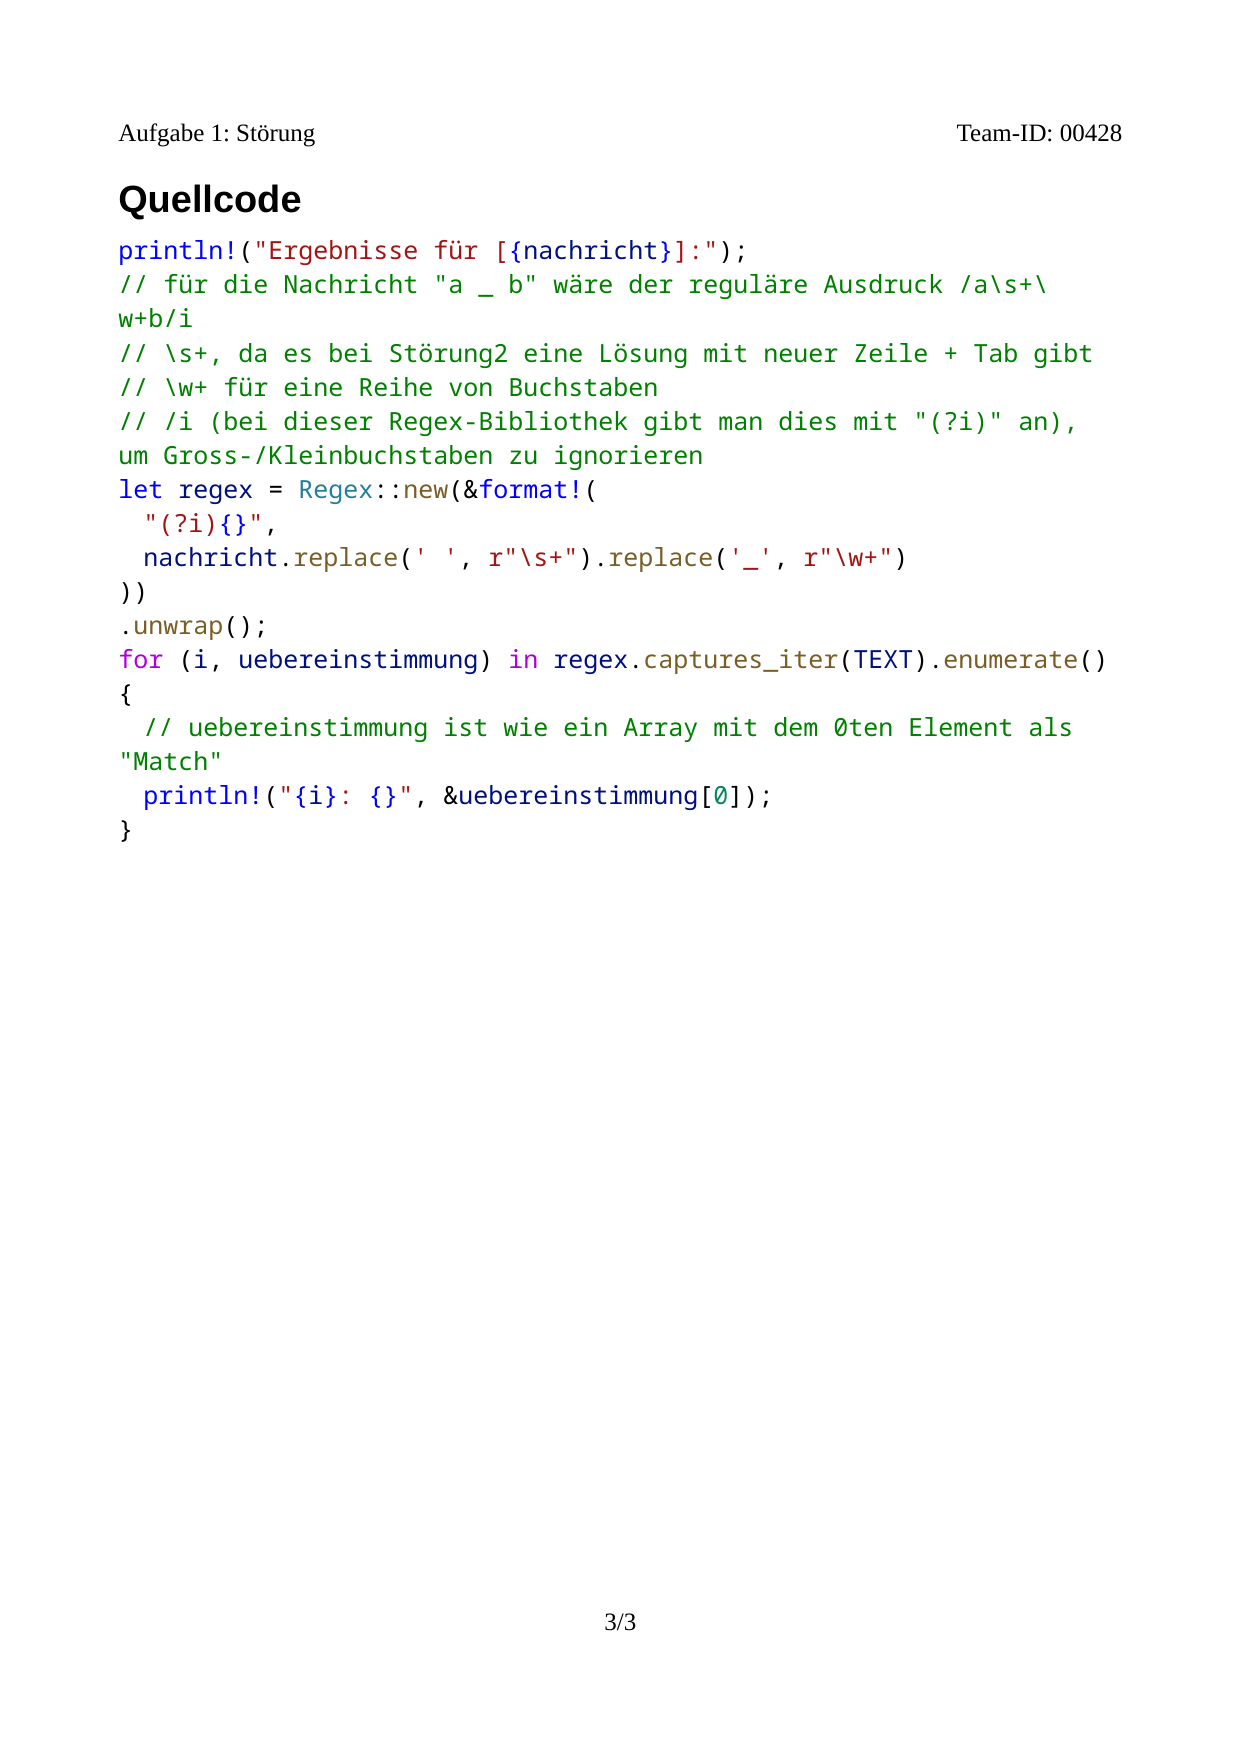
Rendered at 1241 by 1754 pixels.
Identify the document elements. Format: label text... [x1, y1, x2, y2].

text )) [118, 574, 1122, 608]
subtitle Quellcode [118, 177, 1122, 221]
text let regex = Regex::new(&format!( [118, 471, 1122, 506]
text // uebereinstimmung ist wie ein Array mit dem 0ten Element als "Match" [118, 710, 1122, 778]
text println!("{i}: {}", &uebereinstimmung[0]); [118, 778, 1122, 812]
text println!("Ergebnisse für [{nachricht}]:"); [118, 233, 1122, 267]
text for (i, uebereinstimmung) in regex.captures_iter(TEXT).enumerate() { [118, 642, 1122, 710]
text // für die Nachricht "a _ b" wäre der reguläre Ausdruck /a\s+\w+b/i [118, 267, 1122, 335]
text // \s+, da es bei Störung2 eine Lösung mit neuer Zeile + Tab gibt [118, 335, 1122, 369]
text "(?i){}", [118, 506, 1122, 539]
text // \w+ für eine Reihe von Buchstaben [118, 369, 1122, 403]
text } [118, 812, 1122, 846]
text .unwrap(); [118, 608, 1122, 642]
text // /i (bei dieser Regex-Bibliothek gibt man dies mit "(?i)" an), um Gross-/Kleinbuchstaben zu ignorieren [118, 403, 1122, 471]
text nachricht.replace(' ', r"\s+").replace('_', r"\w+") [118, 539, 1122, 574]
